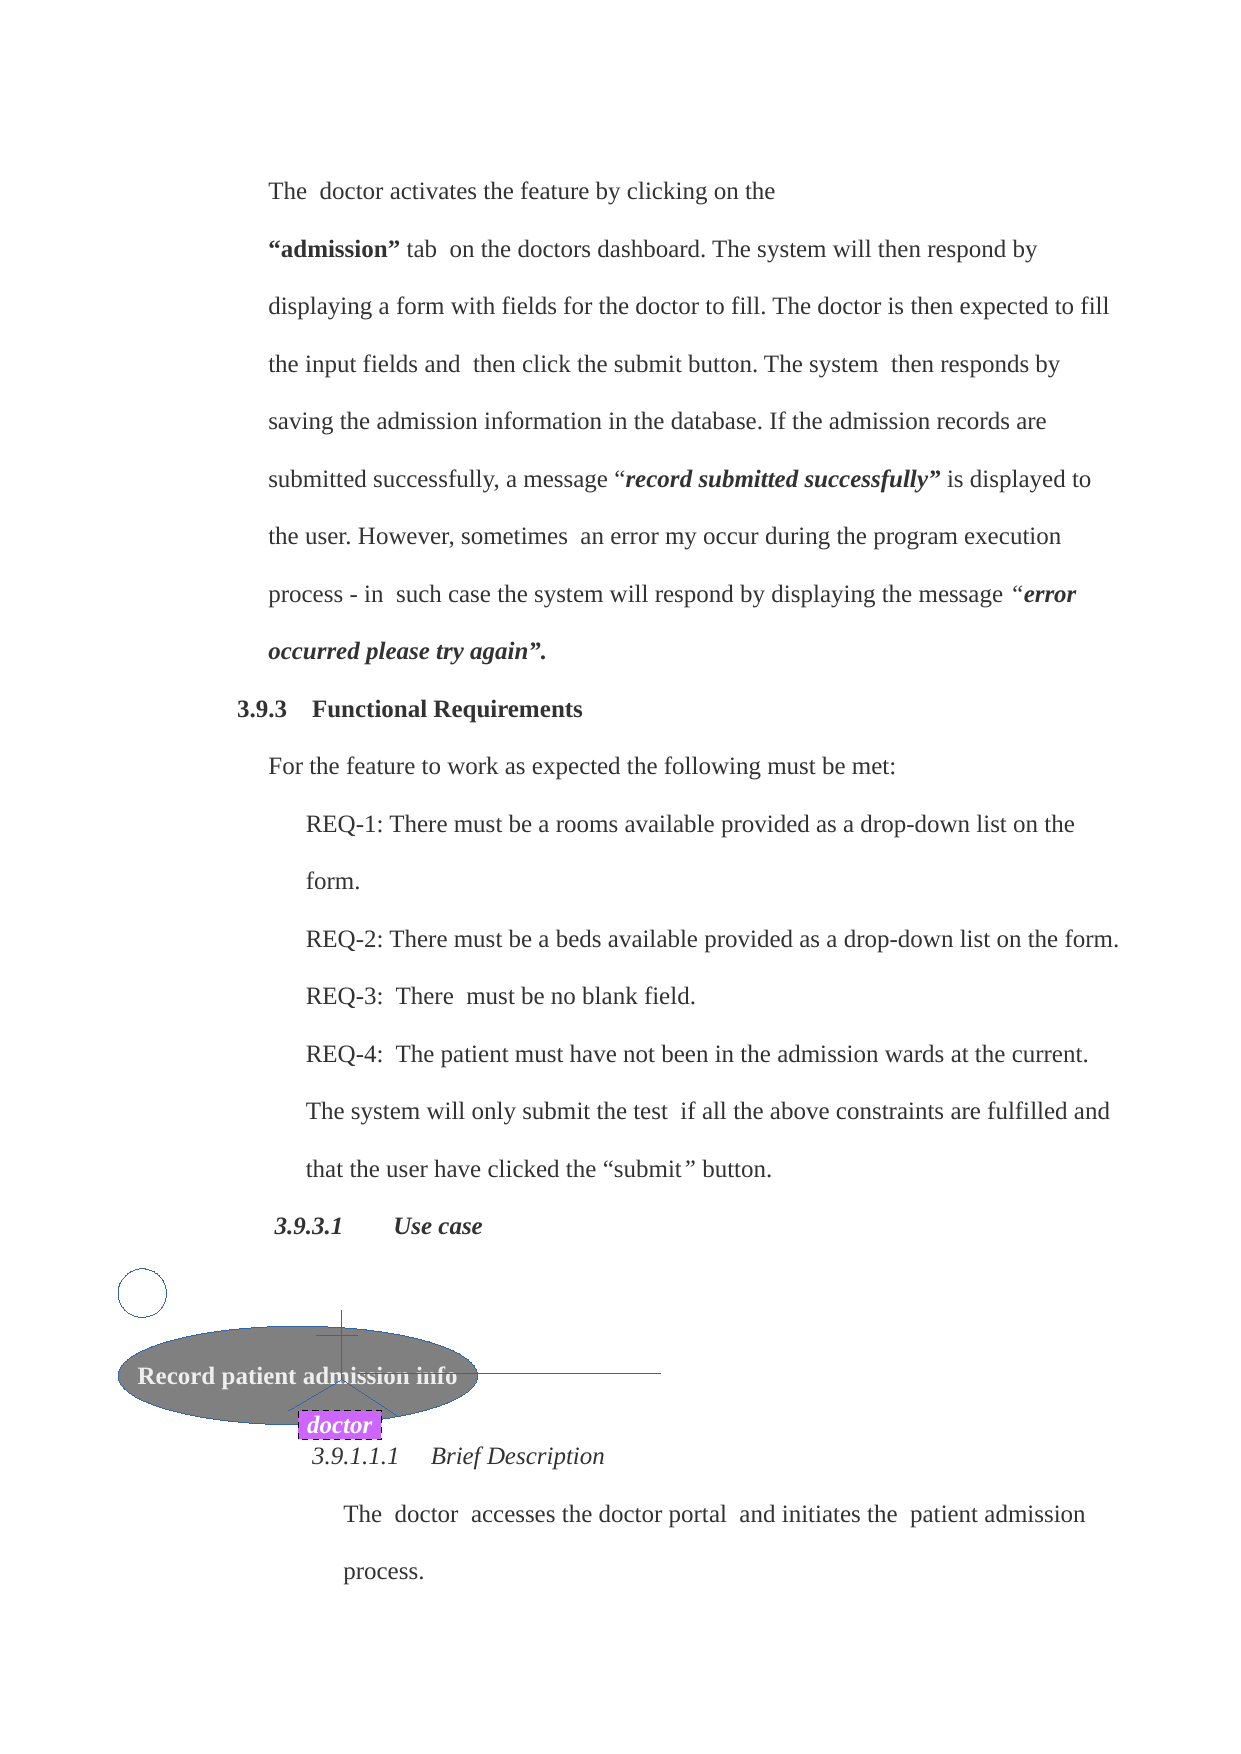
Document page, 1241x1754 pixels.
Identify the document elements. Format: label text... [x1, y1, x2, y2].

list For the feature to work as expected the following must be met: [231, 751, 1122, 780]
list Use case [268, 1211, 1122, 1240]
list REQ-3: There must be no blank field. [268, 981, 1122, 1010]
list REQ-1: There must be a rooms available provided as a drop-down list on the form. [268, 809, 1122, 895]
list The doctor activates the feature by clicking on the “admission” tab on the doctors dashboard. The system will then respond by displaying a form with fields for the doctor to fill. The doctor is then expected to fill the input fields and then click the submit button. The system then responds by saving the admission information in the database. If the admission records are submitted successfully, a message “record submitted successfully” is displayed to the user. However, sometimes an error my occur during the program execution process - in such case the system will respond by displaying the message “error occurred please try again”. [231, 176, 1122, 665]
list The system will only submit the test if all the above constraints are fulfilled and that the user have clicked the “submit” button. [268, 1096, 1122, 1183]
list Brief Description [306, 1441, 1122, 1470]
list Functional Requirements [231, 694, 1122, 723]
list The doctor accesses the doctor portal and initiates the patient admission process. [306, 1499, 1122, 1585]
list REQ-4: The patient must have not been in the admission wards at the current. [268, 1039, 1122, 1068]
list REQ-2: There must be a beds available provided as a drop-down list on the form. [268, 924, 1122, 953]
